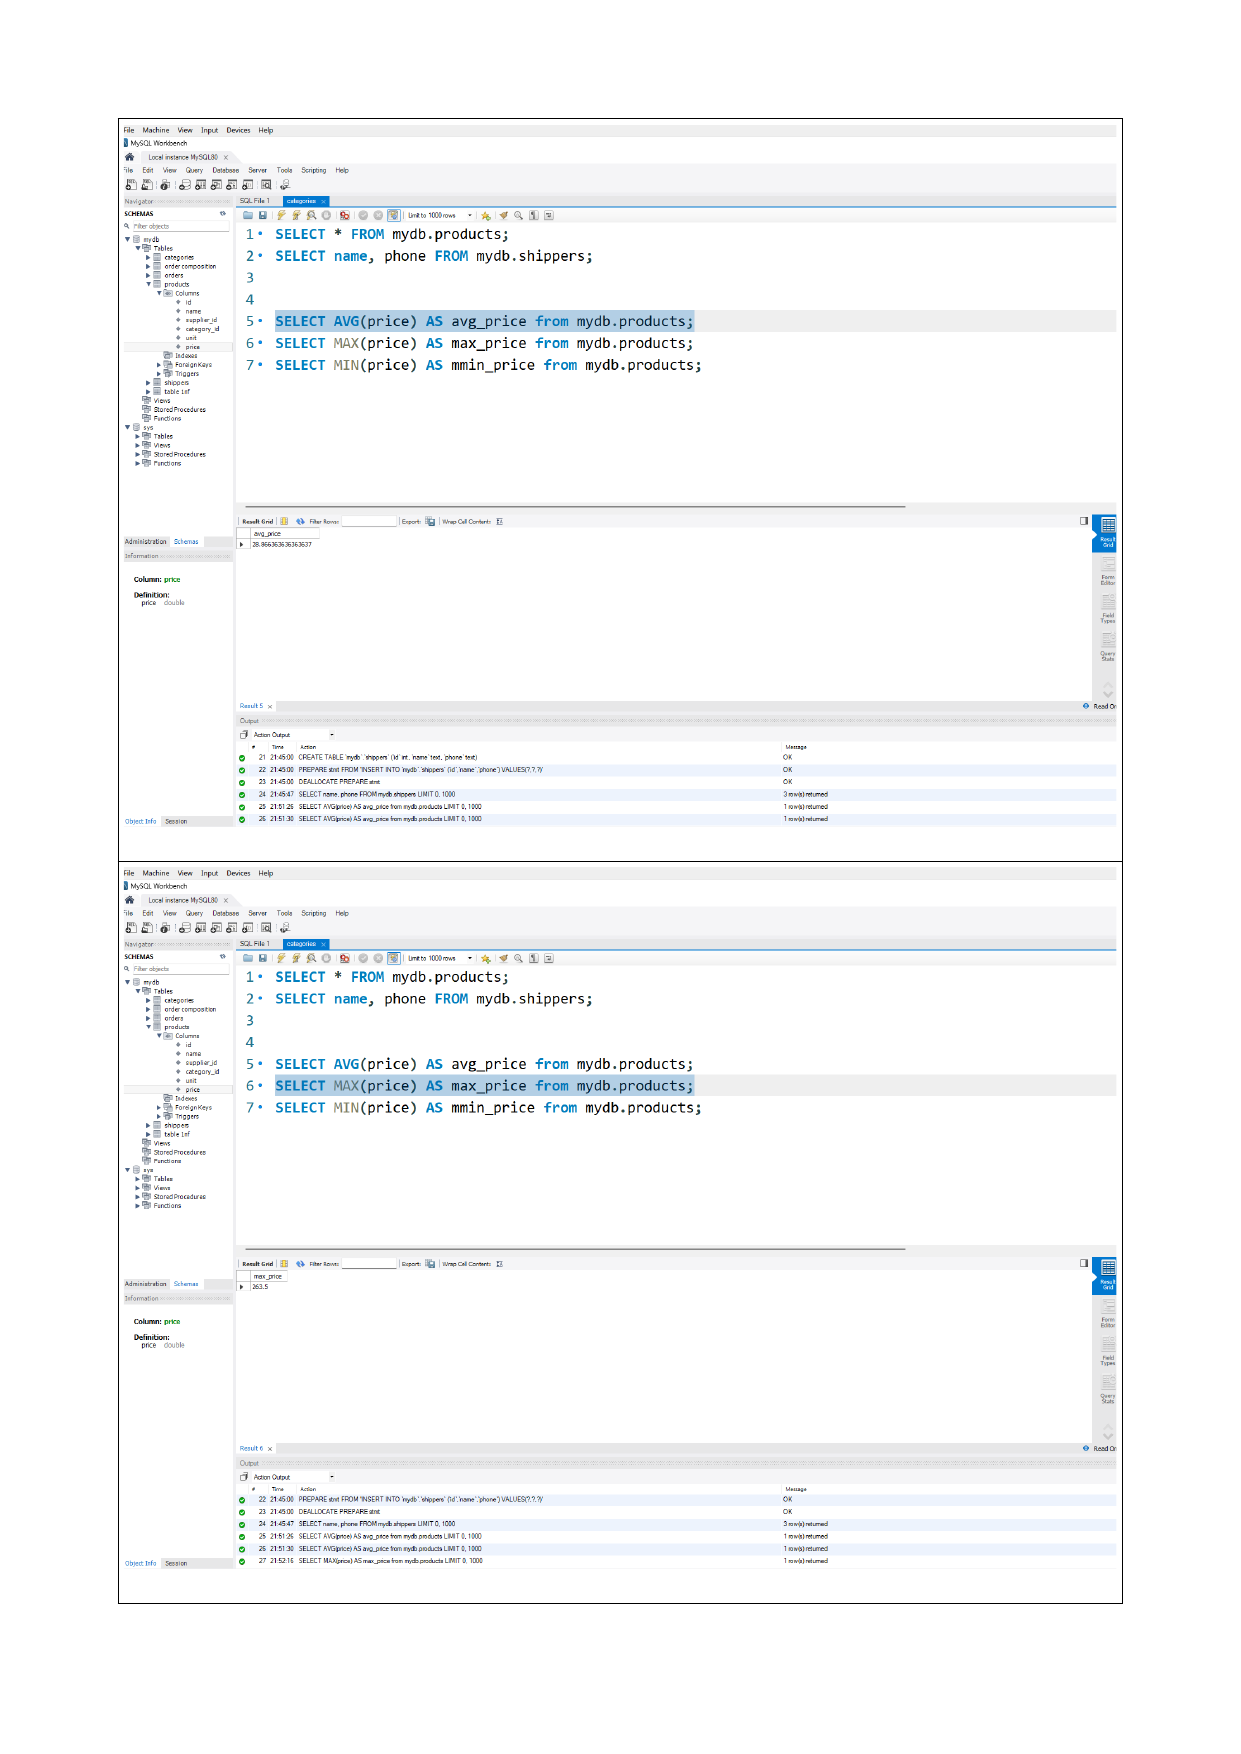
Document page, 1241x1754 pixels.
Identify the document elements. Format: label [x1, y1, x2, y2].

picture [123, 125, 1117, 827]
table_cell [119, 862, 1122, 1603]
picture [123, 867, 1117, 1569]
table_cell [119, 119, 1122, 861]
